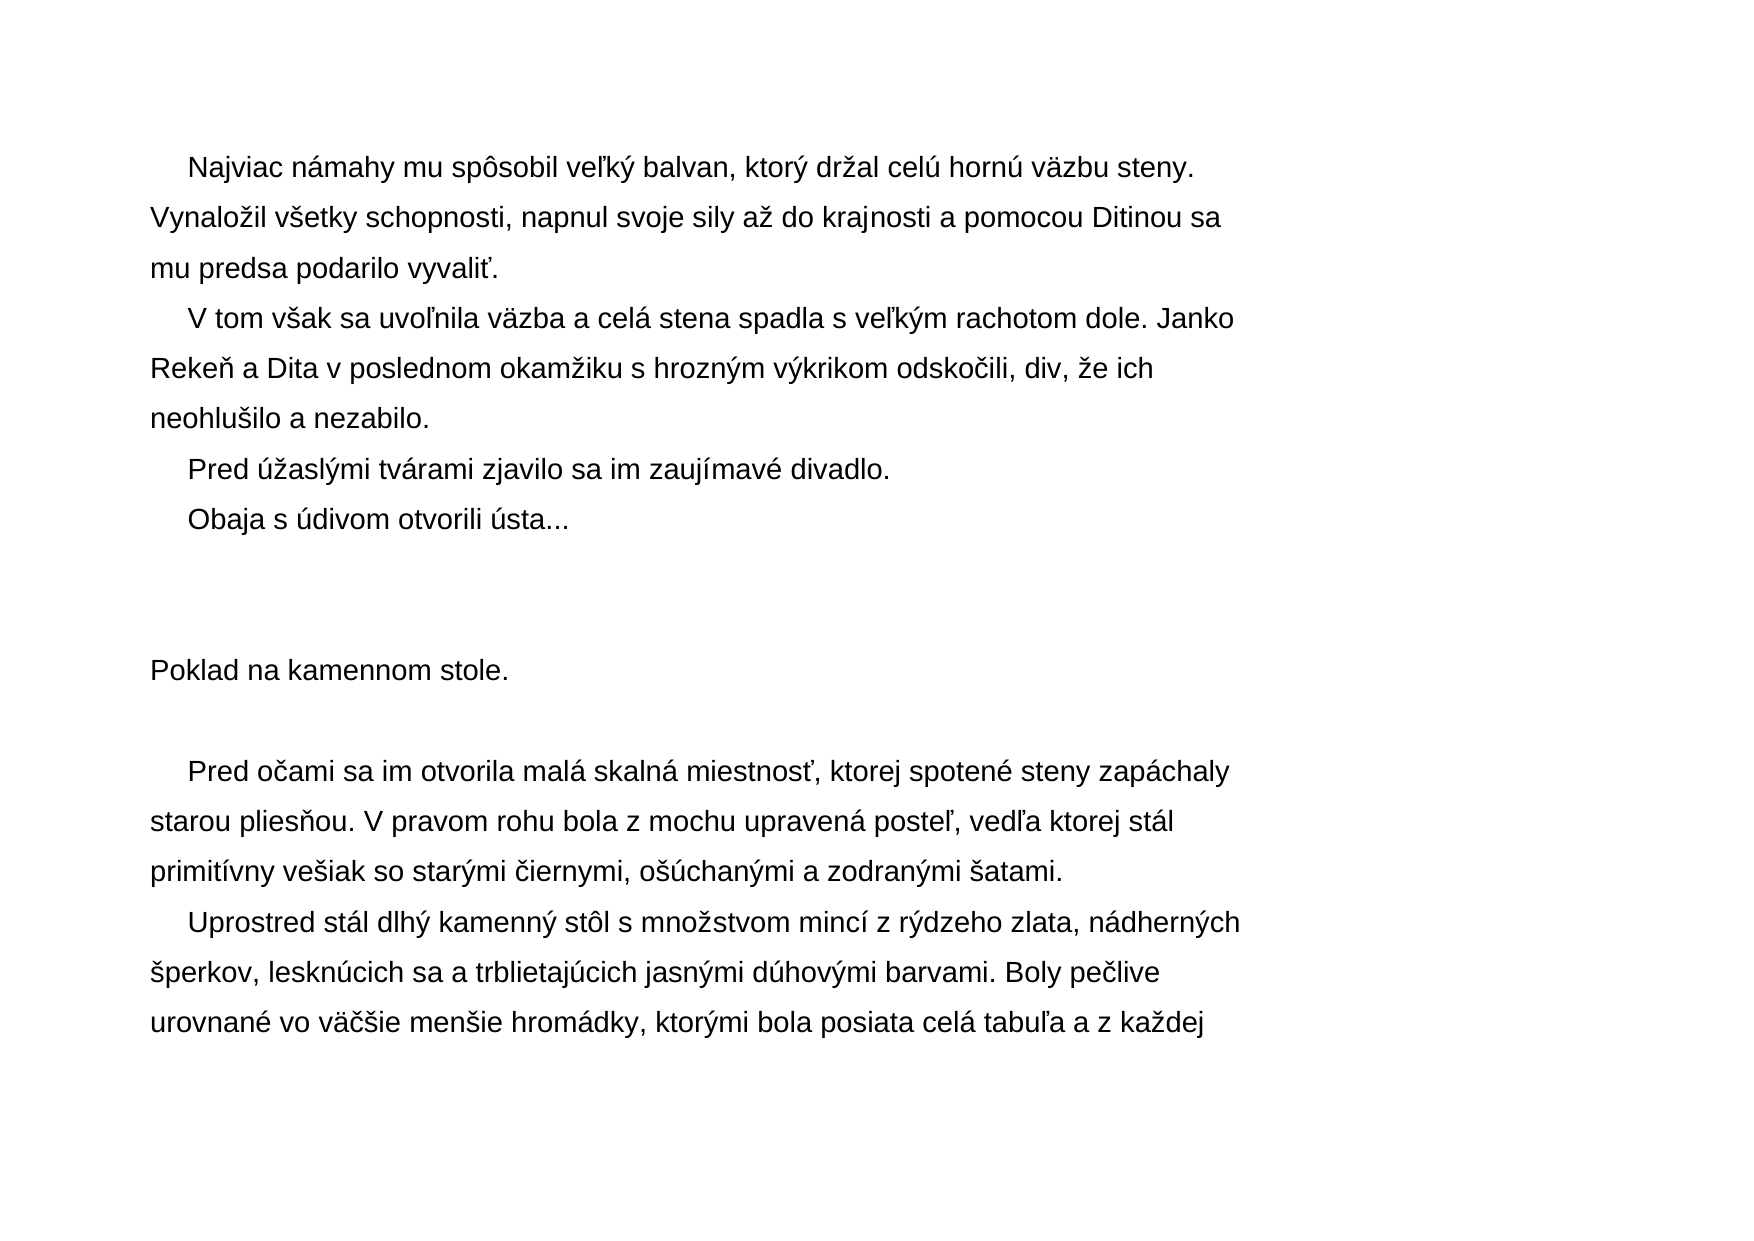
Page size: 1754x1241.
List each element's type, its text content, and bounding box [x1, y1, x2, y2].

subtitle Poklad na kamennom stole. [150, 653, 1243, 687]
text Pred úžaslými tvárami zjavilo sa im zaují­mavé divadlo. [150, 452, 1243, 485]
text Obaja s údivom otvorili ústa... [150, 502, 1243, 536]
text Najviac námahy mu spôsobil veľký balvan, ktorý držal celú hornú väzbu steny. Vynaložil všetky schopnosti, napnul svoje sily až do kraj­nosti a pomocou Ditinou sa mu predsa podarilo vyvaliť. [150, 150, 1243, 284]
text Pred očami sa im otvorila malá skalná miestnosť, ktorej spotené steny zapáchaly starou pliesňou. V pravom rohu bola z mochu upravená posteľ, vedľa ktorej stál primitívny vešiak so sta­rými čiernymi, ošúchanými a zodranými šatami. [150, 754, 1243, 888]
text Uprostred stál dlhý kamenný stôl s množ­stvom mincí z rýdzeho zlata, nádherných šperkov, lesknúcich sa a trblietajúcich jasnými dúhovými barvami. Boly pečlive urovnané vo väčšie menšie hromádky, ktorými bola posiata celá tabuľa a z každej [150, 905, 1243, 1039]
text V tom však sa uvoľnila väzba a celá stena spadla s veľkým rachotom dole. Janko Rekeň a Dita v poslednom okamžiku s hrozným výkrikom odskočili, div, že ich neohlušilo a nezabilo. [150, 301, 1243, 435]
